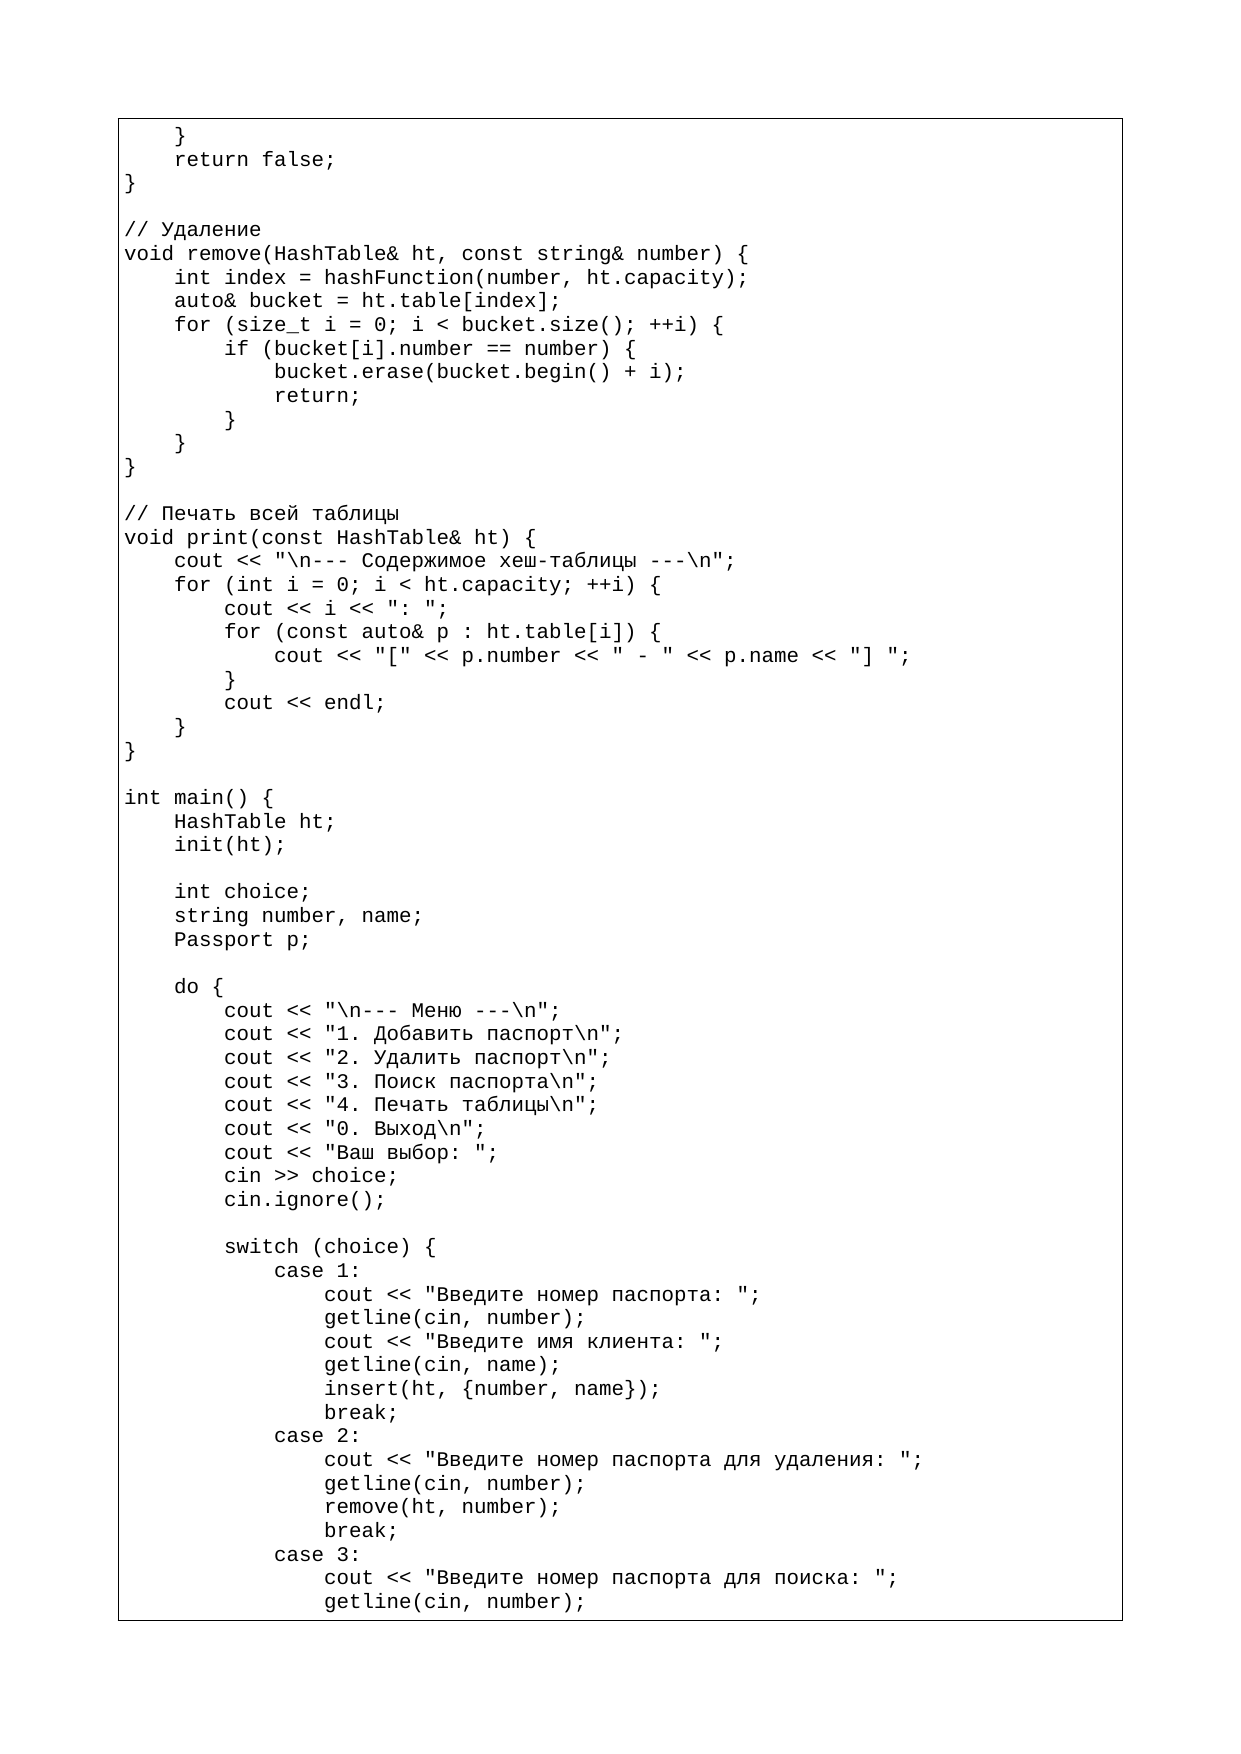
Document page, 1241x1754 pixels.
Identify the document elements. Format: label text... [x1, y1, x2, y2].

table_header } return false; } // Удаление void remove(HashTable& ht, const string& number) { int index = hashFunction(number, ht.capacity); auto& bucket = ht.table[index]; for (size_t i = 0; i < bucket.size(); ++i) { if (bucket[i].number == number) { bucket.erase(bucket.begin() + i); return; } } } // Печать всей таблицы void print(const HashTable& ht) { cout << "\n--- Содержимое хеш-таблицы ---\n"; for (int i = 0; i < ht.capacity; ++i) { cout << i << ": "; for (const auto& p : ht.table[i]) { cout << "[" << p.number << " - " << p.name << "] "; } cout << endl; } } int main() { HashTable ht; init(ht); int choice; string number, name; Passport p; do { cout << "\n--- Меню ---\n"; cout << "1. Добавить паспорт\n"; cout << "2. Удалить паспорт\n"; cout << "3. Поиск паспорта\n"; cout << "4. Печать таблицы\n"; cout << "0. Выход\n"; cout << "Ваш выбор: "; cin >> choice; cin.ignore(); switch (choice) { case 1: cout << "Введите номер паспорта: "; getline(cin, number); cout << "Введите имя клиента: "; getline(cin, name); insert(ht, {number, name}); break; case 2: cout << "Введите номер паспорта для удаления: "; getline(cin, number); remove(ht, number); break; case 3: cout << "Введите номер паспорта для поиска: "; getline(cin, number); [119, 119, 1122, 1620]
